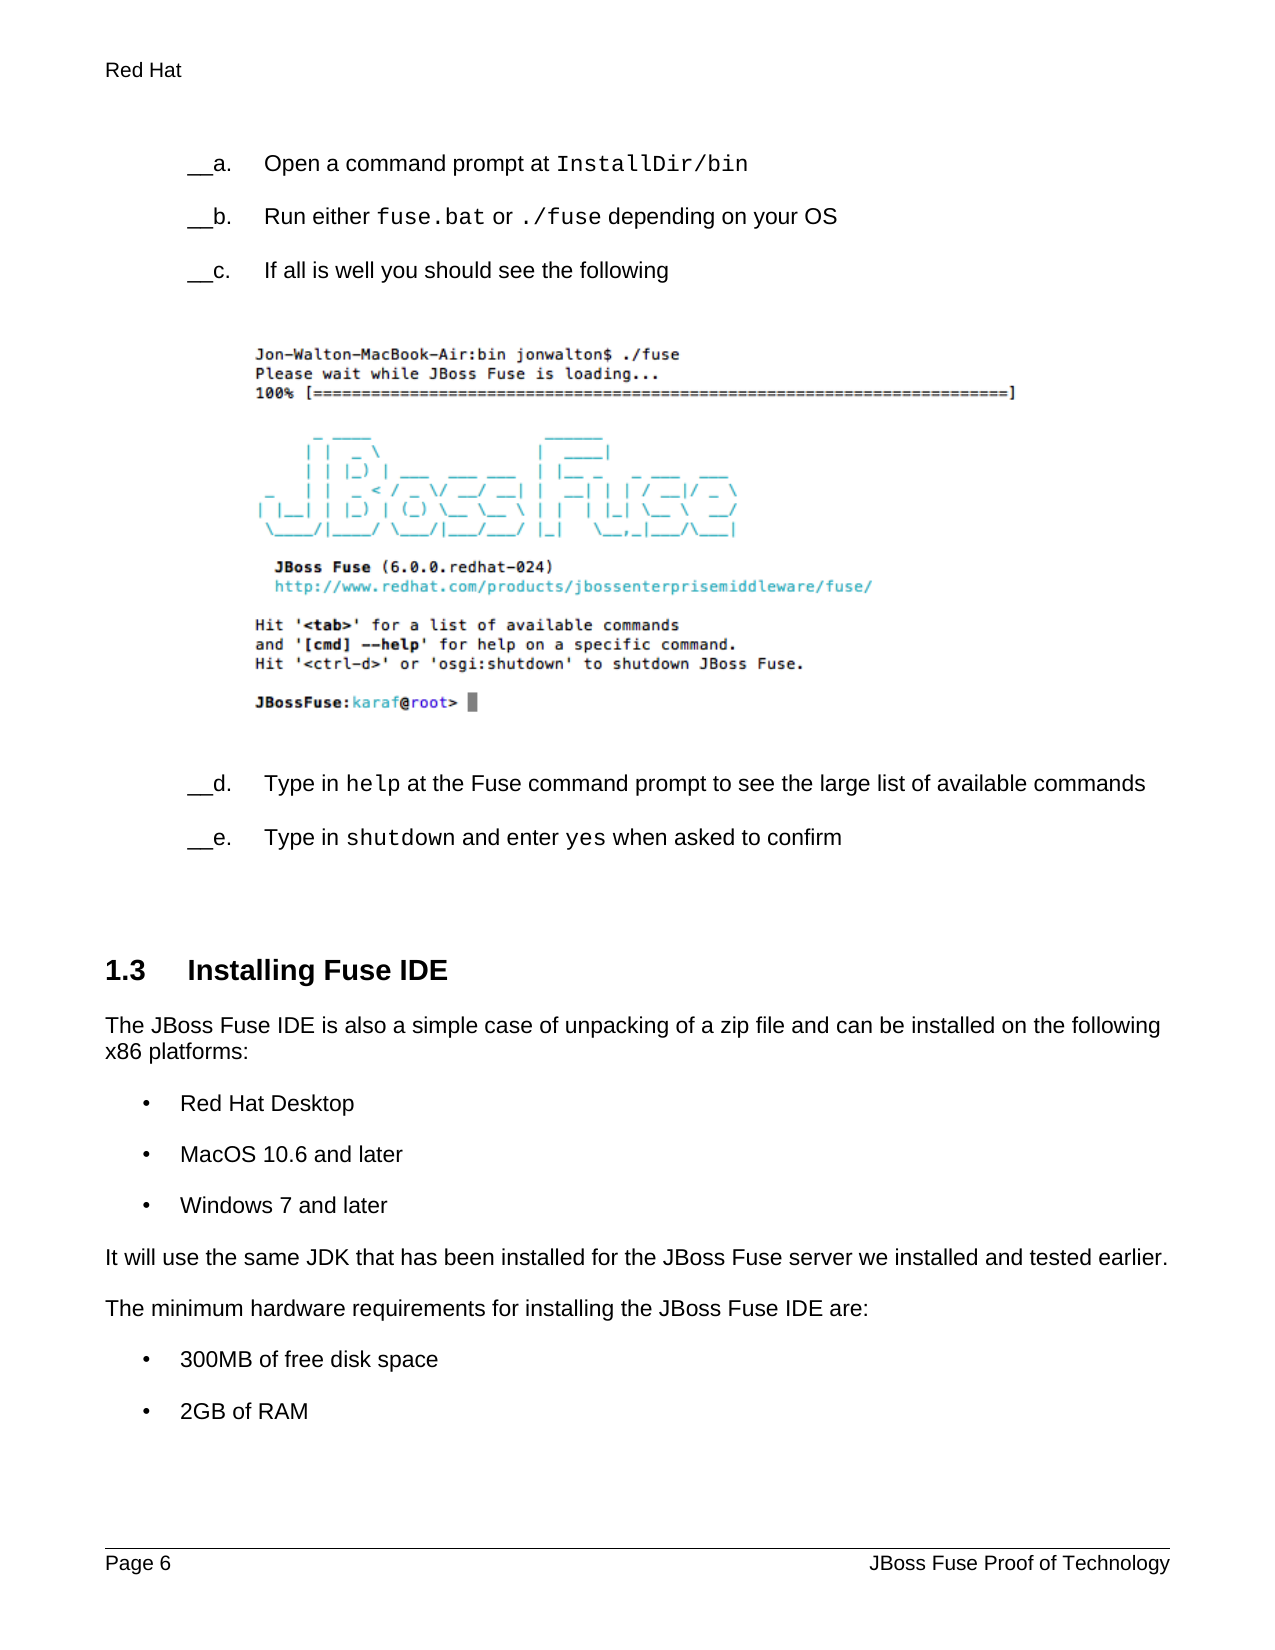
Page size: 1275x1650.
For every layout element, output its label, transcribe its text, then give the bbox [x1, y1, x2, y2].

text It will use the same JDK that has been installed for the JBoss Fuse server we installed and tested earlier. [105, 1243, 1170, 1270]
list MacOS 10.6 and later [142, 1141, 1170, 1167]
picture [250, 346, 1025, 723]
list 2GB of RAM [142, 1398, 1170, 1424]
subtitle Installing Fuse IDE [105, 953, 1170, 987]
list If all is well you should see the following [187, 257, 1170, 283]
text The minimum hardware requirements for installing the JBoss Fuse IDE are: [105, 1295, 1170, 1321]
list 300MB of free disk space [142, 1346, 1170, 1373]
list Run either fuse.bat or ./fuse depending on your OS [187, 203, 1170, 232]
list Type in help at the Fuse command prompt to see the large list of available commands [187, 770, 1170, 798]
list Red Hat Desktop [142, 1089, 1170, 1116]
list Windows 7 and later [142, 1192, 1170, 1218]
list Open a command prompt at InstallDir/bin [187, 150, 1170, 178]
text The JBoss Fuse IDE is also a simple case of unpacking of a zip file and can be installed on the following x86 platforms: [105, 1012, 1170, 1064]
list Type in shutdown and enter yes when asked to confirm [187, 823, 1170, 852]
